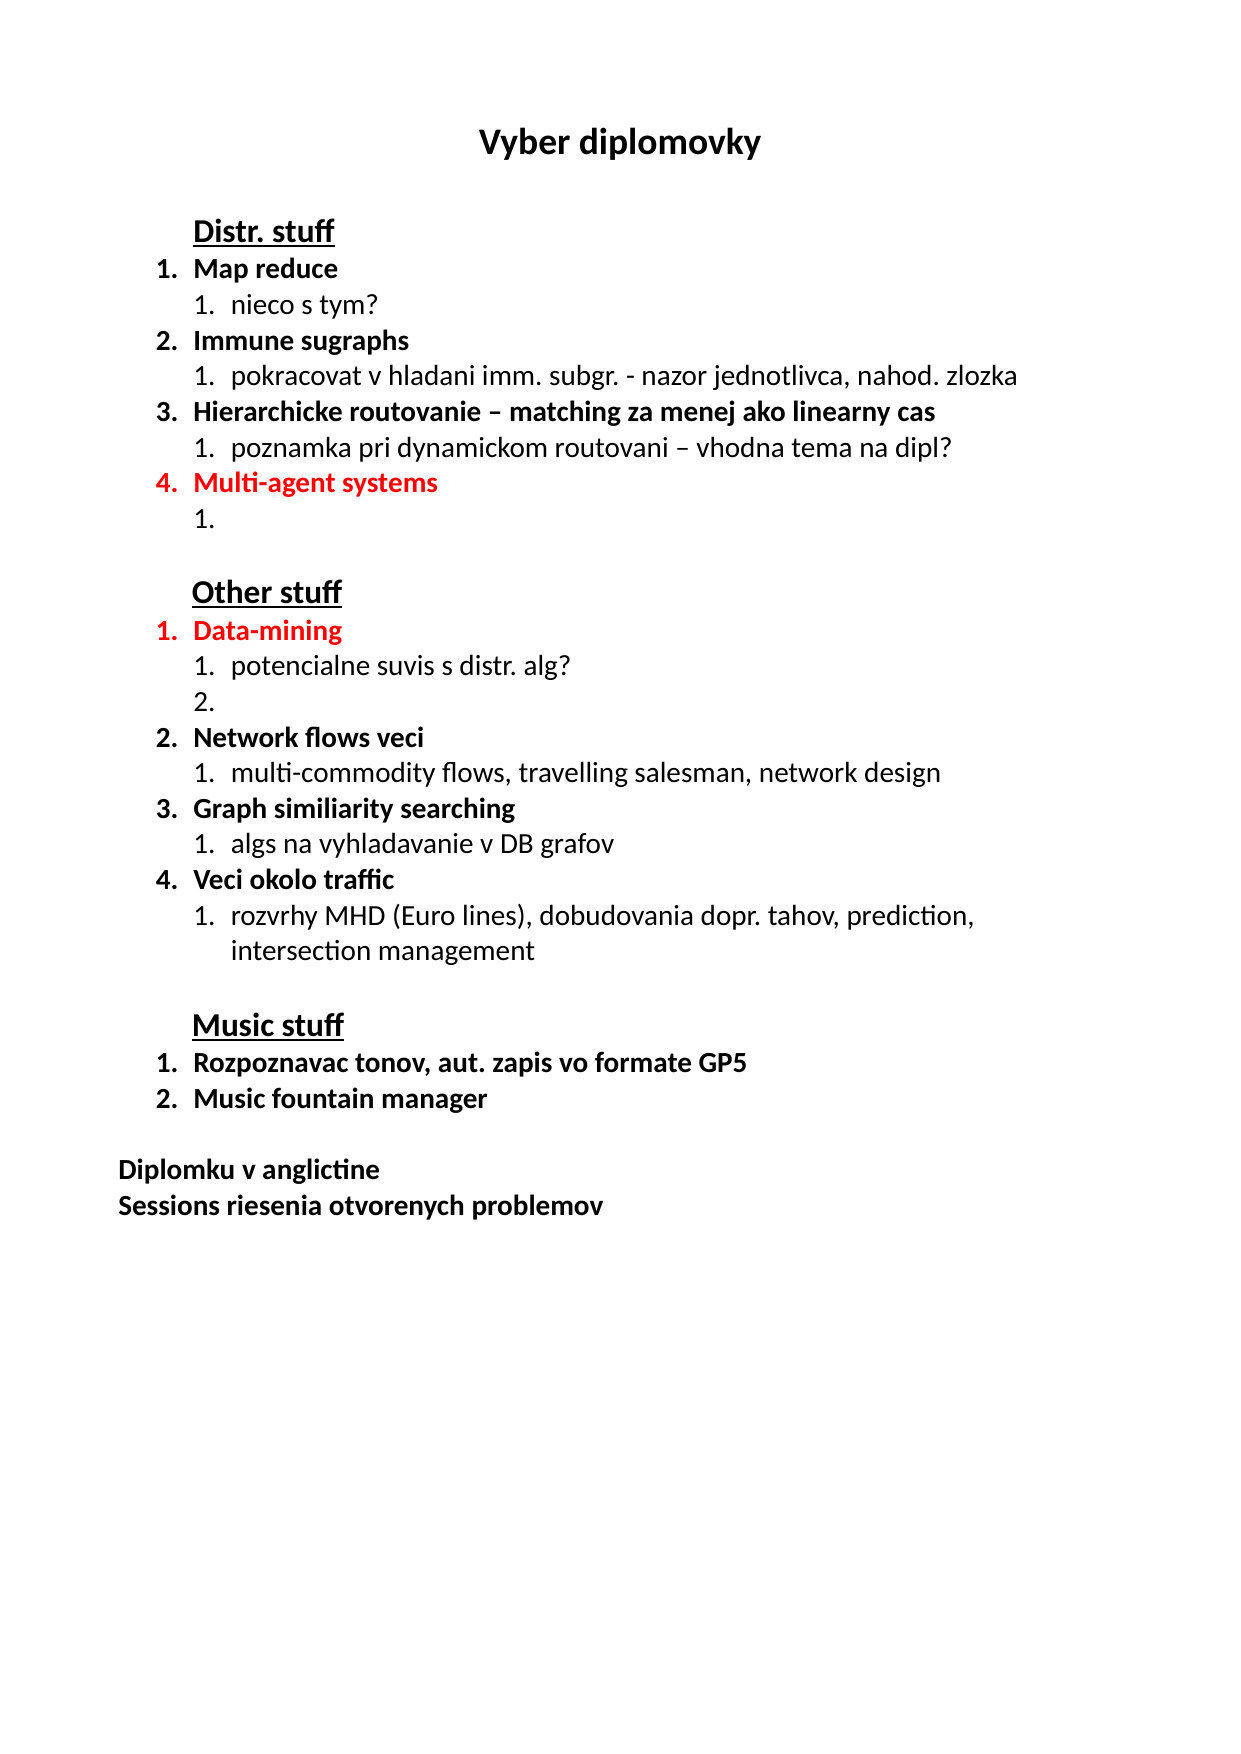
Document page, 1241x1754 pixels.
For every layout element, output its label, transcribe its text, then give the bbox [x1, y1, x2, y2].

list Veci okolo traffic [156, 861, 1122, 897]
list rozvrhy MHD (Euro lines), dobudovania dopr. tahov, prediction, intersection management [193, 897, 1122, 968]
list Network flows veci [156, 719, 1122, 754]
list Graph similiarity searching [156, 790, 1122, 826]
list multi-commodity flows, travelling salesman, network design [193, 754, 1122, 790]
list Rozpoznavac tonov, aut. zapis vo formate GP5 [156, 1044, 1122, 1080]
list Immune sugraphs [156, 322, 1122, 357]
list Data-mining [156, 612, 1122, 647]
list algs na vyhladavanie v DB grafov [193, 826, 1122, 861]
list Hierarchicke routovanie – matching za menej ako linearny cas [156, 393, 1122, 429]
list potencialne suvis s distr. alg? [193, 647, 1122, 683]
text Music stuff [118, 1004, 1122, 1044]
list Map reduce [156, 251, 1122, 286]
list nieco s tym? [193, 286, 1122, 322]
list pokracovat v hladani imm. subgr. - nazor jednotlivca, nahod. zlozka [193, 357, 1122, 393]
text Sessions riesenia otvorenych problemov [118, 1187, 1122, 1223]
list Multi-agent systems [156, 464, 1122, 500]
text Vyber diplomovky [118, 118, 1122, 164]
list Music fountain manager [156, 1080, 1122, 1116]
text Other stuff [118, 571, 1122, 612]
list Distr. stuff [156, 210, 1122, 251]
text Diplomku v anglictine [118, 1151, 1122, 1187]
list poznamka pri dynamickom routovani – vhodna tema na dipl? [193, 429, 1122, 464]
